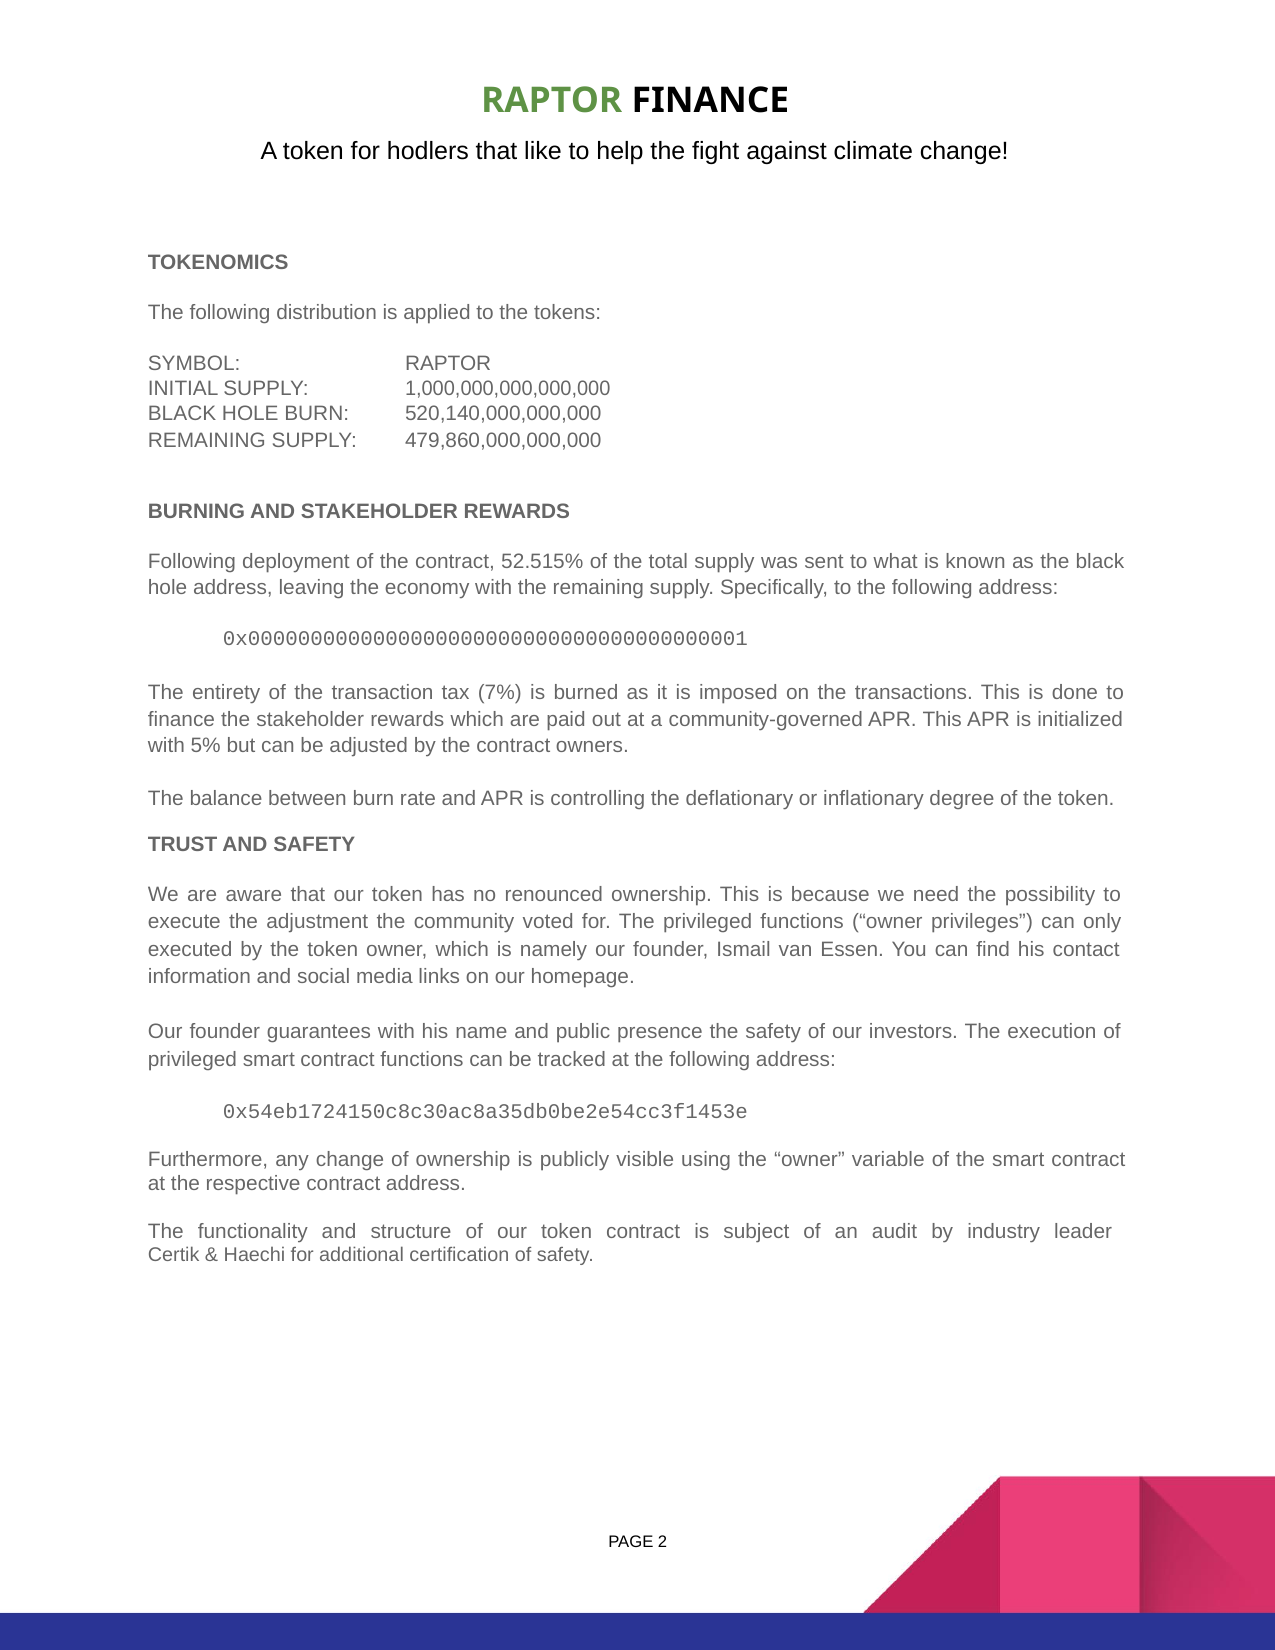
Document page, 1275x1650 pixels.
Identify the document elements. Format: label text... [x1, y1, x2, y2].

text BURNING AND STAKEHOLDER REWARDS [148, 499, 1127, 523]
table_cell 520,140,000,000,000 [384, 400, 664, 425]
text Our founder guarantees with his name and public presence the safety of our investors. The execution of privileged smart contract functions can be tracked at the following address: [148, 1019, 1122, 1071]
text 0x0000000000000000000000000000000000000001 [148, 628, 1125, 651]
text TRUST AND SAFETY [148, 832, 1127, 856]
table_cell BLACK HOLE BURN: [148, 400, 384, 425]
text The balance between burn rate and APR is controlling the deflationary or inflationary degree of the token. [148, 785, 1125, 809]
table_cell 1,000,000,000,000,000 [384, 375, 664, 400]
text We are aware that our token has no renounced ownership. This is because we need the possibility to execute the adjustment the community voted for. The privileged functions (“owner privileges”) can only executed by the token owner, which is namely our founder, Ismail van Essen. You can find his contact information and social media links on our homepage. [148, 882, 1122, 988]
table_header SYMBOL: [148, 350, 384, 375]
text Following deployment of the contract, 52.515% of the total supply was sent to what is known as the black hole address, leaving the economy with the remaining supply. Specifically, to the following address: [148, 549, 1125, 599]
table_cell REMAINING SUPPLY: [148, 425, 384, 452]
text The following distribution is applied to the tokens: [148, 300, 1127, 324]
table_header RAPTOR [384, 350, 664, 375]
text 0x54eb1724150c8c30ac8a35db0be2e54cc3f1453e [148, 1102, 1067, 1125]
text The functionality and structure of our token contract is subject of an audit by industry leader Certik & Haechi for additional certification of safety. [148, 1219, 1127, 1265]
text RAPTOR FINANCE A token for hodlers that like to help the fight against climate change! [148, 75, 1122, 165]
table_cell 479,860,000,000,000 [384, 425, 664, 452]
table_cell INITIAL SUPPLY: [148, 375, 384, 400]
text Furthermore, any change of ownership is publicly visible using the “owner” variable of the smart contract at the respective contract address. [148, 1147, 1127, 1195]
text The entirety of the transaction tax (7%) is burned as it is imposed on the transactions. This is done to finance the stakeholder rewards which are paid out at a community-governed APR. This APR is initialized with 5% but can be adjusted by the contract owners. [148, 680, 1125, 757]
text TOKENOMICS [148, 250, 1127, 274]
